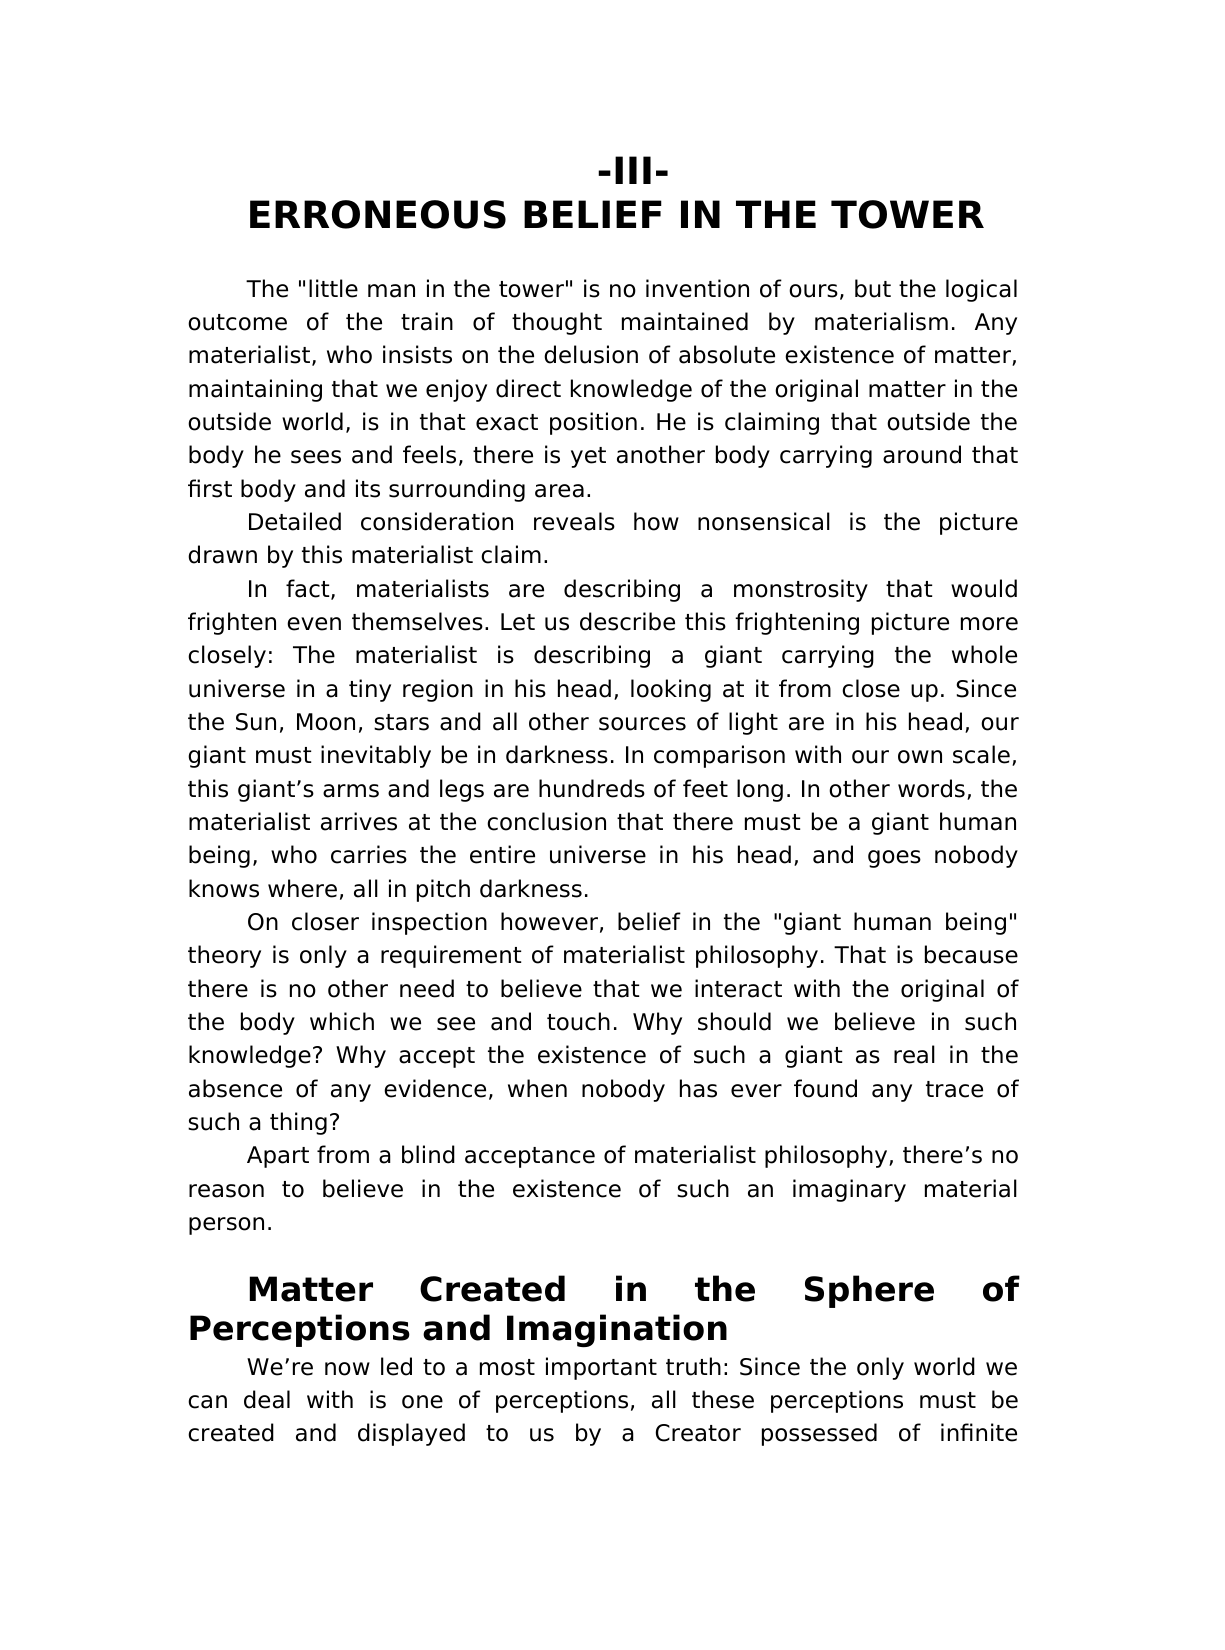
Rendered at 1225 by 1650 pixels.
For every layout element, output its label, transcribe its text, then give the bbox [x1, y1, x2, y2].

text Matter Created in the Sphere of Perceptions and Imagination [187, 1271, 1020, 1348]
text Apart from a blind acceptance of materialist philosophy, there’s no reason to believe in the existence of such an imaginary material person. [187, 1137, 1020, 1237]
text ERRONEOUS BELIEF IN THE TOWER [187, 194, 1020, 237]
text The "little man in the tower" is no invention of ours, but the logical outcome of the train of thought maintained by materialism. Any materialist, who insists on the delusion of absolute existence of matter, maintaining that we enjoy direct knowledge of the original matter in the outside world, is in that exact position. He is claiming that outside the body he sees and feels, there is yet another body carrying around that first body and its surrounding area. [187, 271, 1020, 504]
text Detailed consideration reveals how nonsensical is the picture drawn by this materialist claim. [187, 504, 1020, 571]
text In fact, materialists are describing a monstrosity that would frighten even themselves. Let us describe this frightening picture more closely: The materialist is describing a giant carrying the whole universe in a tiny region in his head, looking at it from close up. Since the Sun, Moon, stars and all other sources of light are in his head, our giant must inevitably be in darkness. In comparison with our own scale, this giant’s arms and legs are hundreds of feet long. In other words, the materialist arrives at the conclusion that there must be a giant human being, who carries the entire universe in his head, and goes nobody knows where, all in pitch darkness. [187, 571, 1020, 904]
text On closer inspection however, belief in the "giant human being" theory is only a requirement of materialist philosophy. That is because there is no other need to believe that we interact with the original of the body which we see and touch. Why should we believe in such knowledge? Why accept the existence of such a giant as real in the absence of any evidence, when nobody has ever found any trace of such a thing? [187, 904, 1020, 1137]
text We’re now led to a most important truth: Since the only world we can deal with is one of perceptions, all these perceptions must be created and displayed to us by a Creator possessed of infinite [187, 1348, 1020, 1448]
text -III- [187, 150, 1020, 194]
